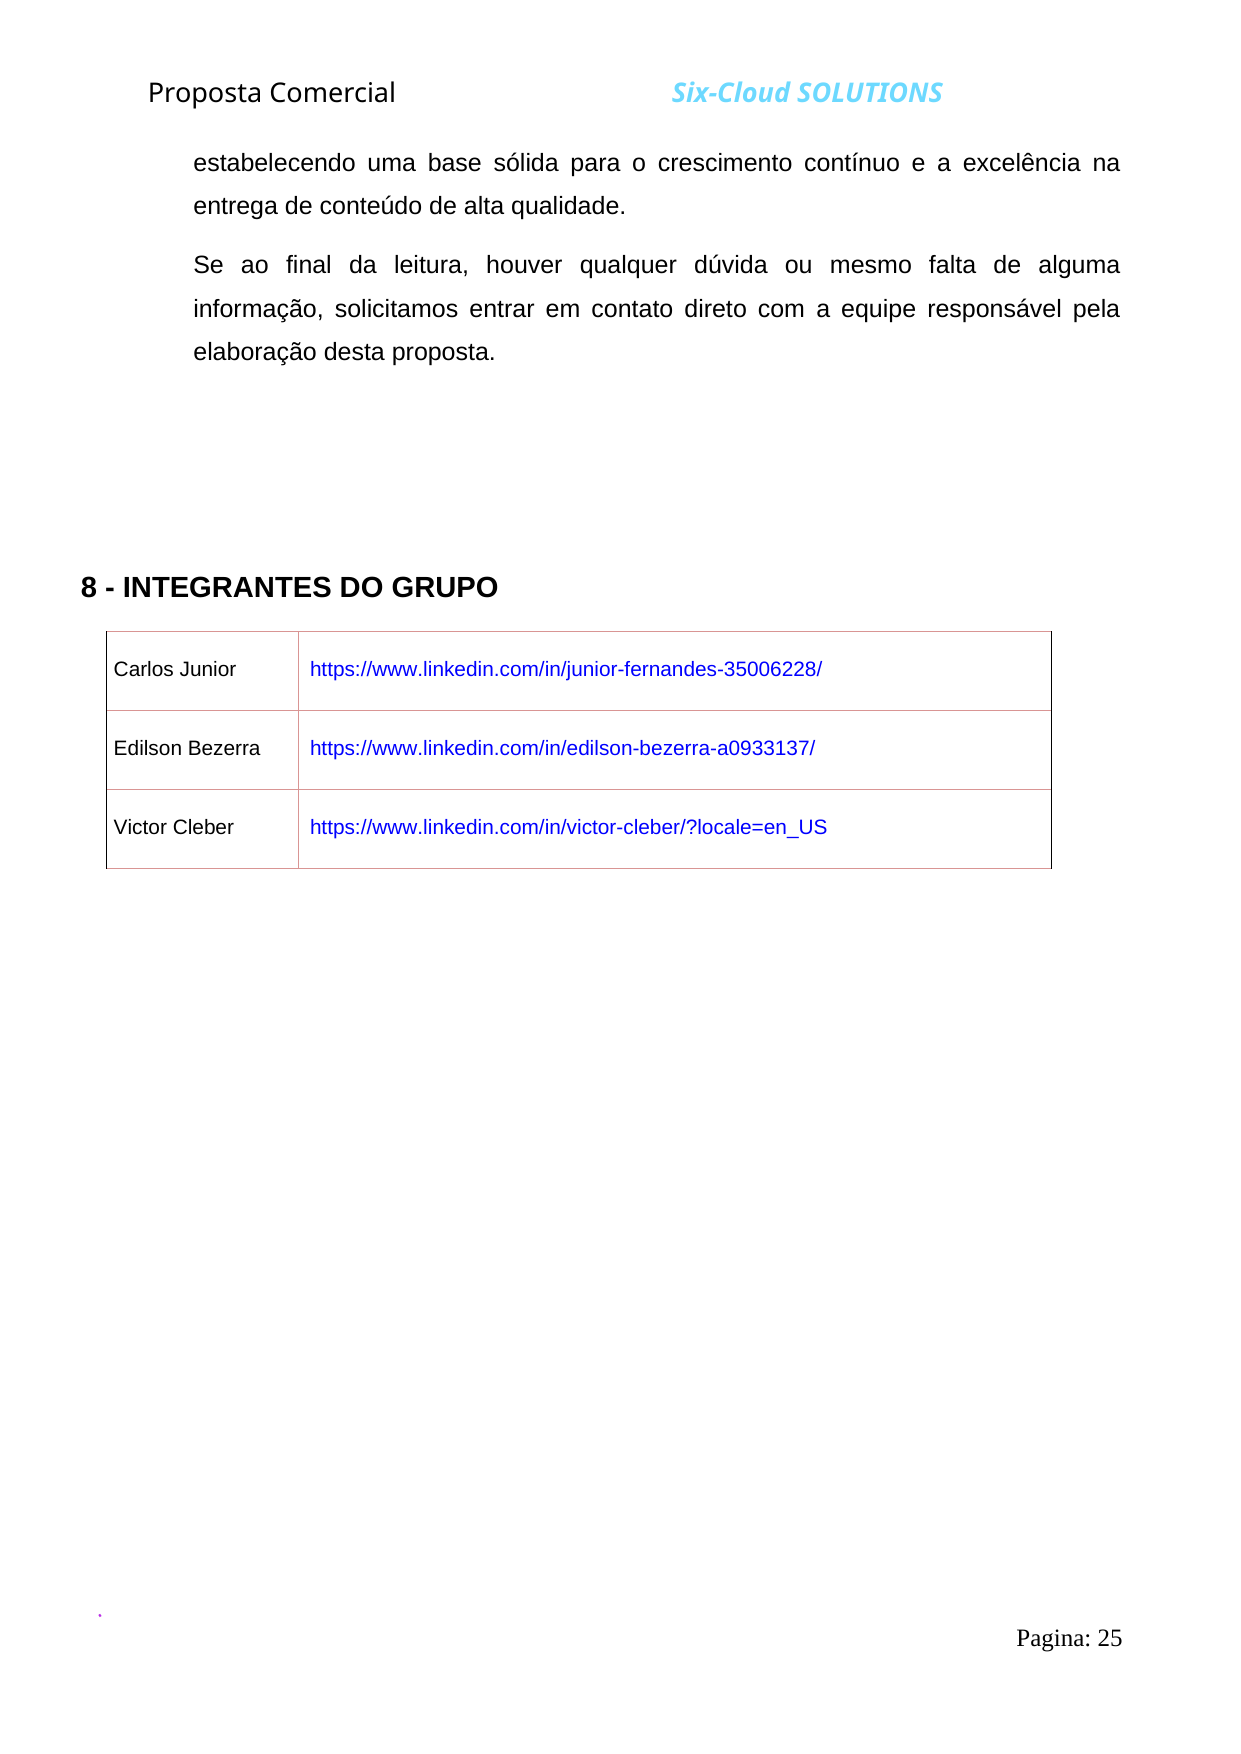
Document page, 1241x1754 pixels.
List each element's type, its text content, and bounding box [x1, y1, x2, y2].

subtitle 8 - INTEGRANTES DO GRUPO [81, 570, 1122, 603]
table_cell https://www.linkedin.com/in/victor-cleber/?locale=en_US [299, 790, 1051, 868]
table_cell https://www.linkedin.com/in/edilson-bezerra-a0933137/ [299, 711, 1051, 789]
table_cell Edilson Bezerra [107, 711, 298, 789]
text estabelecendo uma base sólida para o crescimento contínuo e a excelência na entrega de conteúdo de alta qualidade. [193, 148, 1122, 219]
text Se ao final da leitura, houver qualquer dúvida ou mesmo falta de alguma informação, solicitamos entrar em contato direto com a equipe responsável pela elaboração desta proposta. [193, 251, 1122, 366]
table_header https://www.linkedin.com/in/junior-fernandes-35006228/ [299, 632, 1051, 710]
table_cell Victor Cleber [107, 790, 298, 868]
table_header Carlos Junior [107, 632, 298, 710]
